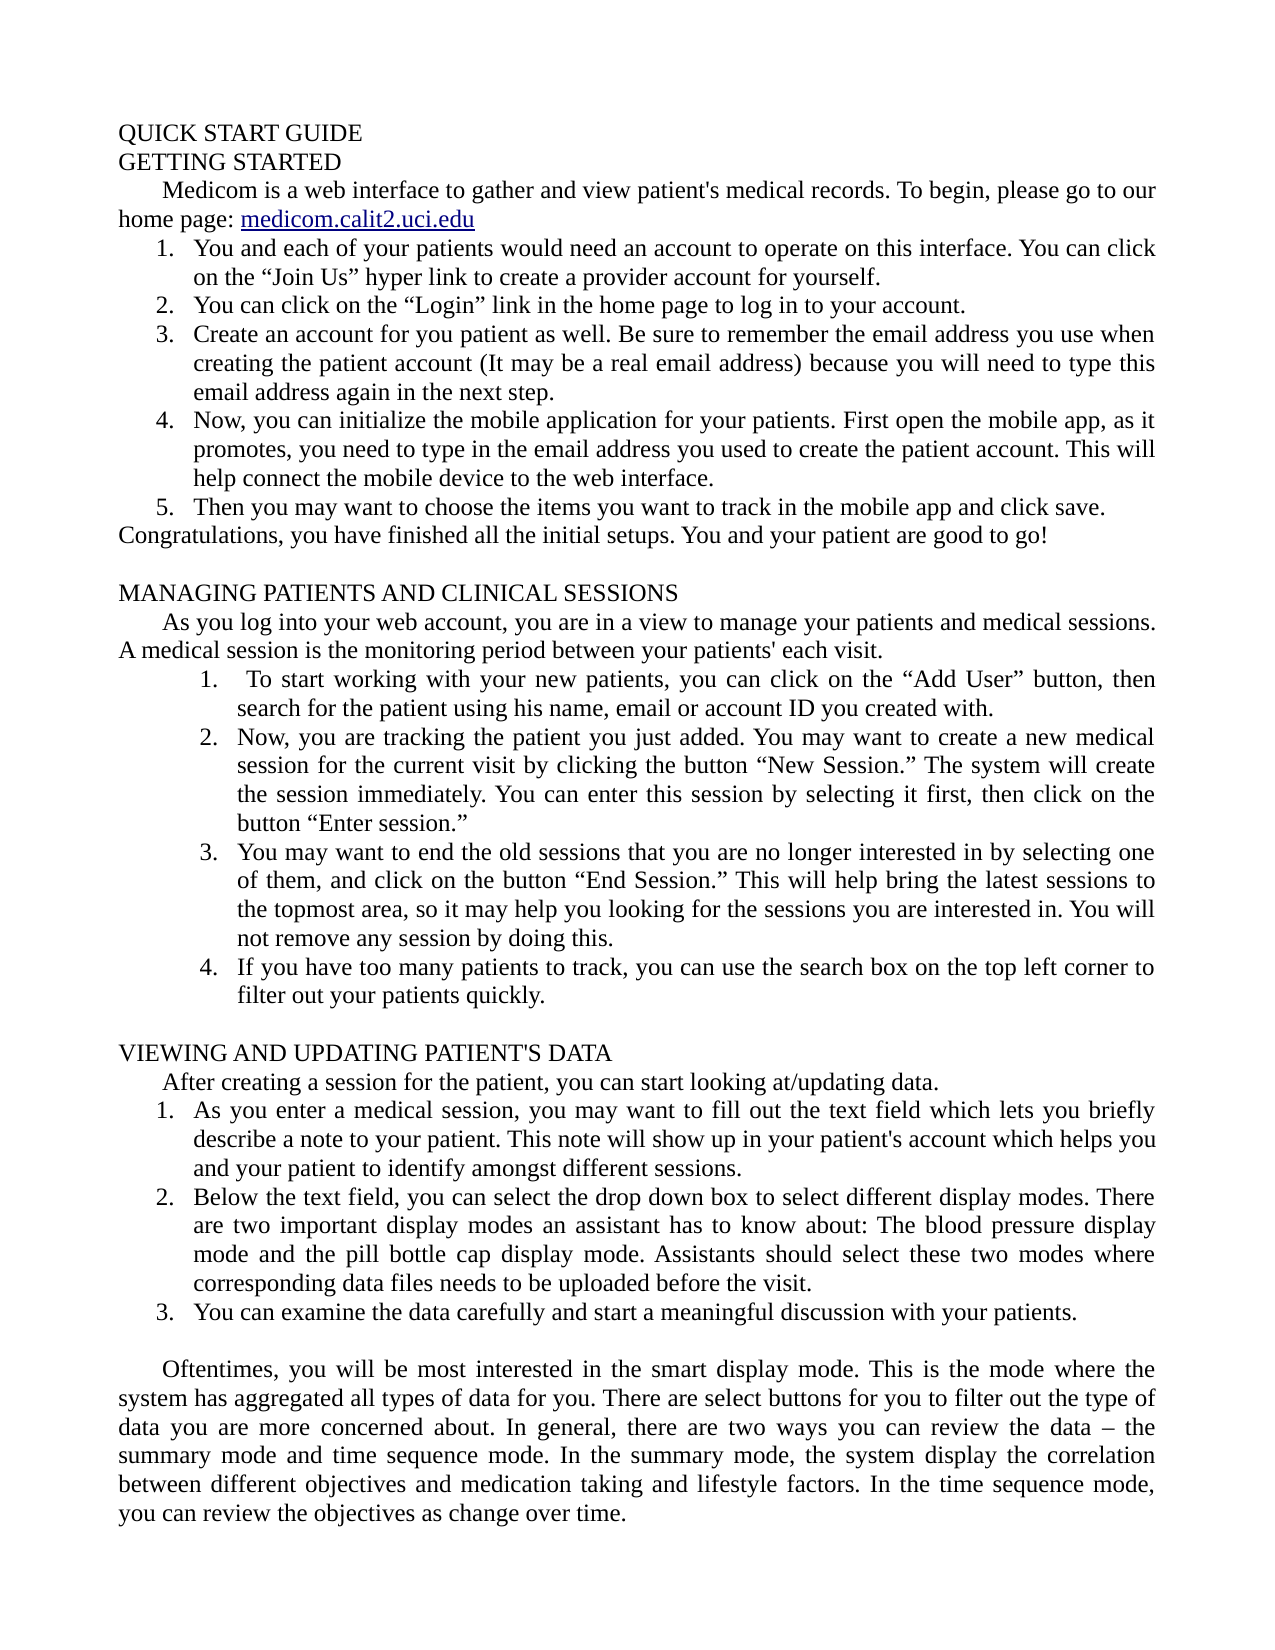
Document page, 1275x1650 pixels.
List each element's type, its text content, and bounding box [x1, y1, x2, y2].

list You and each of your patients would need an account to operate on this interface. You can click on the “Join Us” hyper link to create a provider account for yourself. [156, 233, 1157, 291]
text VIEWING AND UPDATING PATIENT'S DATA [118, 1038, 1157, 1067]
text Oftentimes, you will be most interested in the smart display mode. This is the mode where the system has aggregated all types of data for you. There are select buttons for you to filter out the type of data you are more concerned about. In general, there are two ways you can review the data – the summary mode and time sequence mode. In the summary mode, the system display the correlation between different objectives and medication taking and lifestyle factors. In the time sequence mode, you can review the objectives as change over time. [118, 1354, 1157, 1527]
list You can examine the data carefully and start a meaningful discussion with your patients. [156, 1297, 1157, 1326]
text GETTING STARTED [118, 147, 1157, 176]
list Create an account for you patient as well. Be sure to remember the email address you use when creating the patient account (It may be a real email address) because you will need to type this email address again in the next step. [156, 319, 1157, 406]
text After creating a session for the patient, you can start looking at/updating data. [118, 1067, 1157, 1096]
list Now, you are tracking the patient you just added. You may want to create a new medical session for the current visit by clicking the button “New Session.” The system will create the session immediately. You can enter this session by selecting it first, then click on the button “Enter session.” [199, 722, 1157, 837]
list As you enter a medical session, you may want to fill out the text field which lets you briefly describe a note to your patient. This note will show up in your patient's account which helps you and your patient to identify amongst different sessions. [156, 1096, 1157, 1182]
list You can click on the “Login” link in the home page to log in to your account. [156, 291, 1157, 319]
list If you have too many patients to track, you can use the search box on the top left corner to filter out your patients quickly. [199, 952, 1157, 1009]
list Then you may want to choose the items you want to track in the mobile app and click save. [156, 492, 1157, 521]
text Medicom is a web interface to gather and view patient's medical records. To begin, please go to our home page: medicom.calit2.uci.edu [118, 176, 1157, 233]
text As you log into your web account, you are in a view to manage your patients and medical sessions. A medical session is the monitoring period between your patients' each visit. [118, 607, 1157, 664]
list Below the text field, you can select the drop down box to select different display modes. There are two important display modes an assistant has to know about: The blood pressure display mode and the pill bottle cap display mode. Assistants should select these two modes where corresponding data files needs to be uploaded before the visit. [156, 1182, 1157, 1297]
text Congratulations, you have finished all the initial setups. You and your patient are good to go! [118, 521, 1157, 549]
text MANAGING PATIENTS AND CLINICAL SESSIONS [118, 578, 1157, 607]
list To start working with your new patients, you can click on the “Add User” button, then search for the patient using his name, email or account ID you created with. [199, 664, 1157, 722]
list You may want to end the old sessions that you are no longer interested in by selecting one of them, and click on the button “End Session.” This will help bring the latest sessions to the topmost area, so it may help you looking for the sessions you are interested in. You will not remove any session by doing this. [199, 837, 1157, 952]
list Now, you can initialize the mobile application for your patients. First open the mobile app, as it promotes, you need to type in the email address you used to create the patient account. This will help connect the mobile device to the web interface. [156, 406, 1157, 492]
text QUICK START GUIDE [118, 118, 1157, 147]
